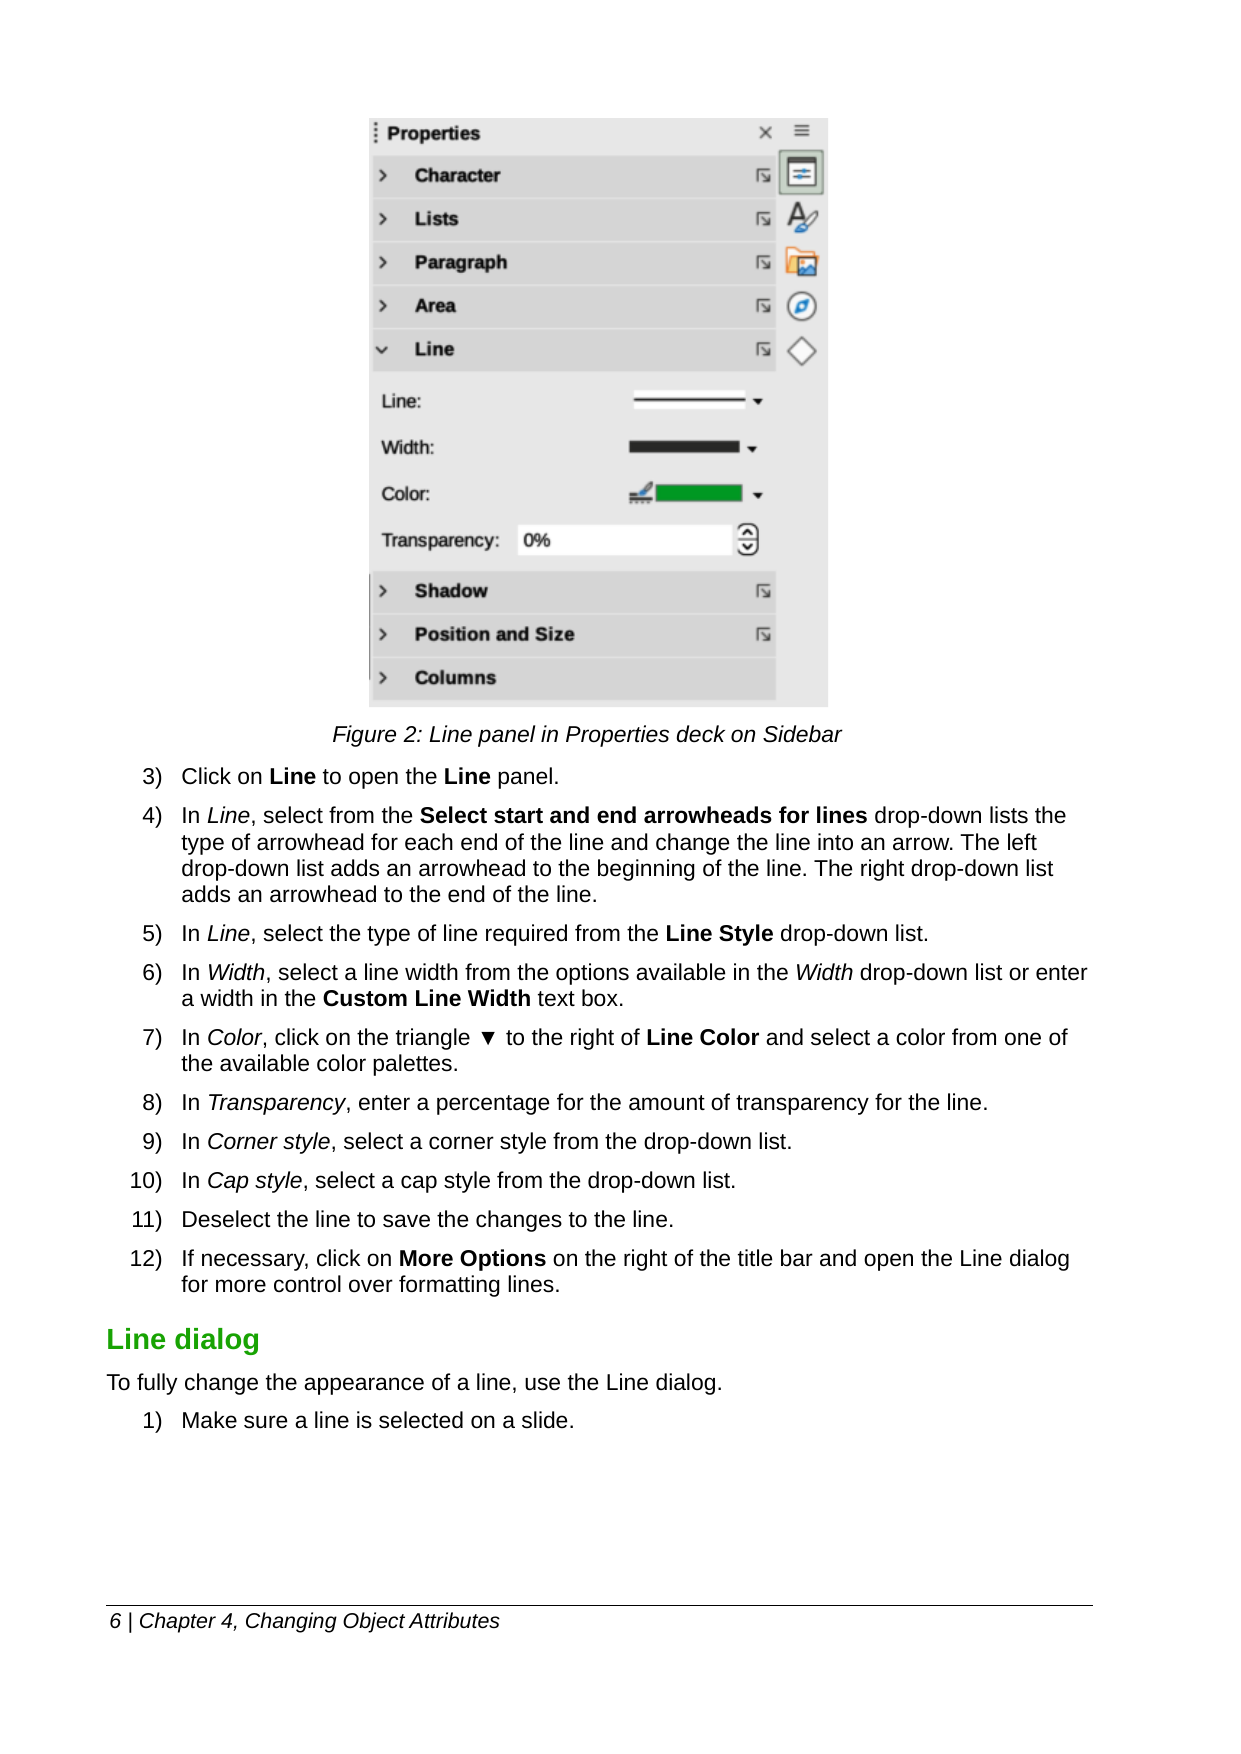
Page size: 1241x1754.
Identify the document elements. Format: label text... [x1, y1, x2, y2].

list If necessary, click on More Options on the right of the title bar and open the Line dialog for more control over formatting lines. [162, 1245, 1093, 1297]
list In Corner style, select a corner style from the drop-down list. [162, 1128, 1093, 1154]
picture [369, 118, 830, 709]
subtitle Line dialog [106, 1322, 1093, 1356]
list In Line, select the type of line required from the Line Style drop-down list. [162, 920, 1093, 946]
list Make sure a line is selected on a slide. [162, 1407, 1093, 1434]
list In Line, select from the Select start and end arrowheads for lines drop-down lists the type of arrowhead for each end of the line and change the line into an arrow. The left drop-down list adds an arrowhead to the beginning of the line. The right drop-down list adds an arrowhead to the end of the line. [162, 802, 1093, 907]
list Click on Line to open the Line panel. [162, 763, 1093, 789]
list In Width, select a line width from the options available in the Width drop-down list or enter a width in the Custom Line Width text box. [162, 959, 1093, 1012]
list In Transparency, enter a percentage for the amount of transparency for the line. [162, 1089, 1093, 1116]
list Deselect the line to save the changes to the line. [162, 1206, 1093, 1232]
list In Cap style, select a cap style from the drop-down list. [162, 1167, 1093, 1193]
text To fully change the appearance of a line, use the Line dialog. [106, 1368, 1093, 1395]
text Figure 2: Line panel in Properties deck on Sidebar [332, 721, 867, 747]
list In Color, click on the triangle ▼ to the right of Line Color and select a color from one of the available color palettes. [162, 1024, 1093, 1077]
